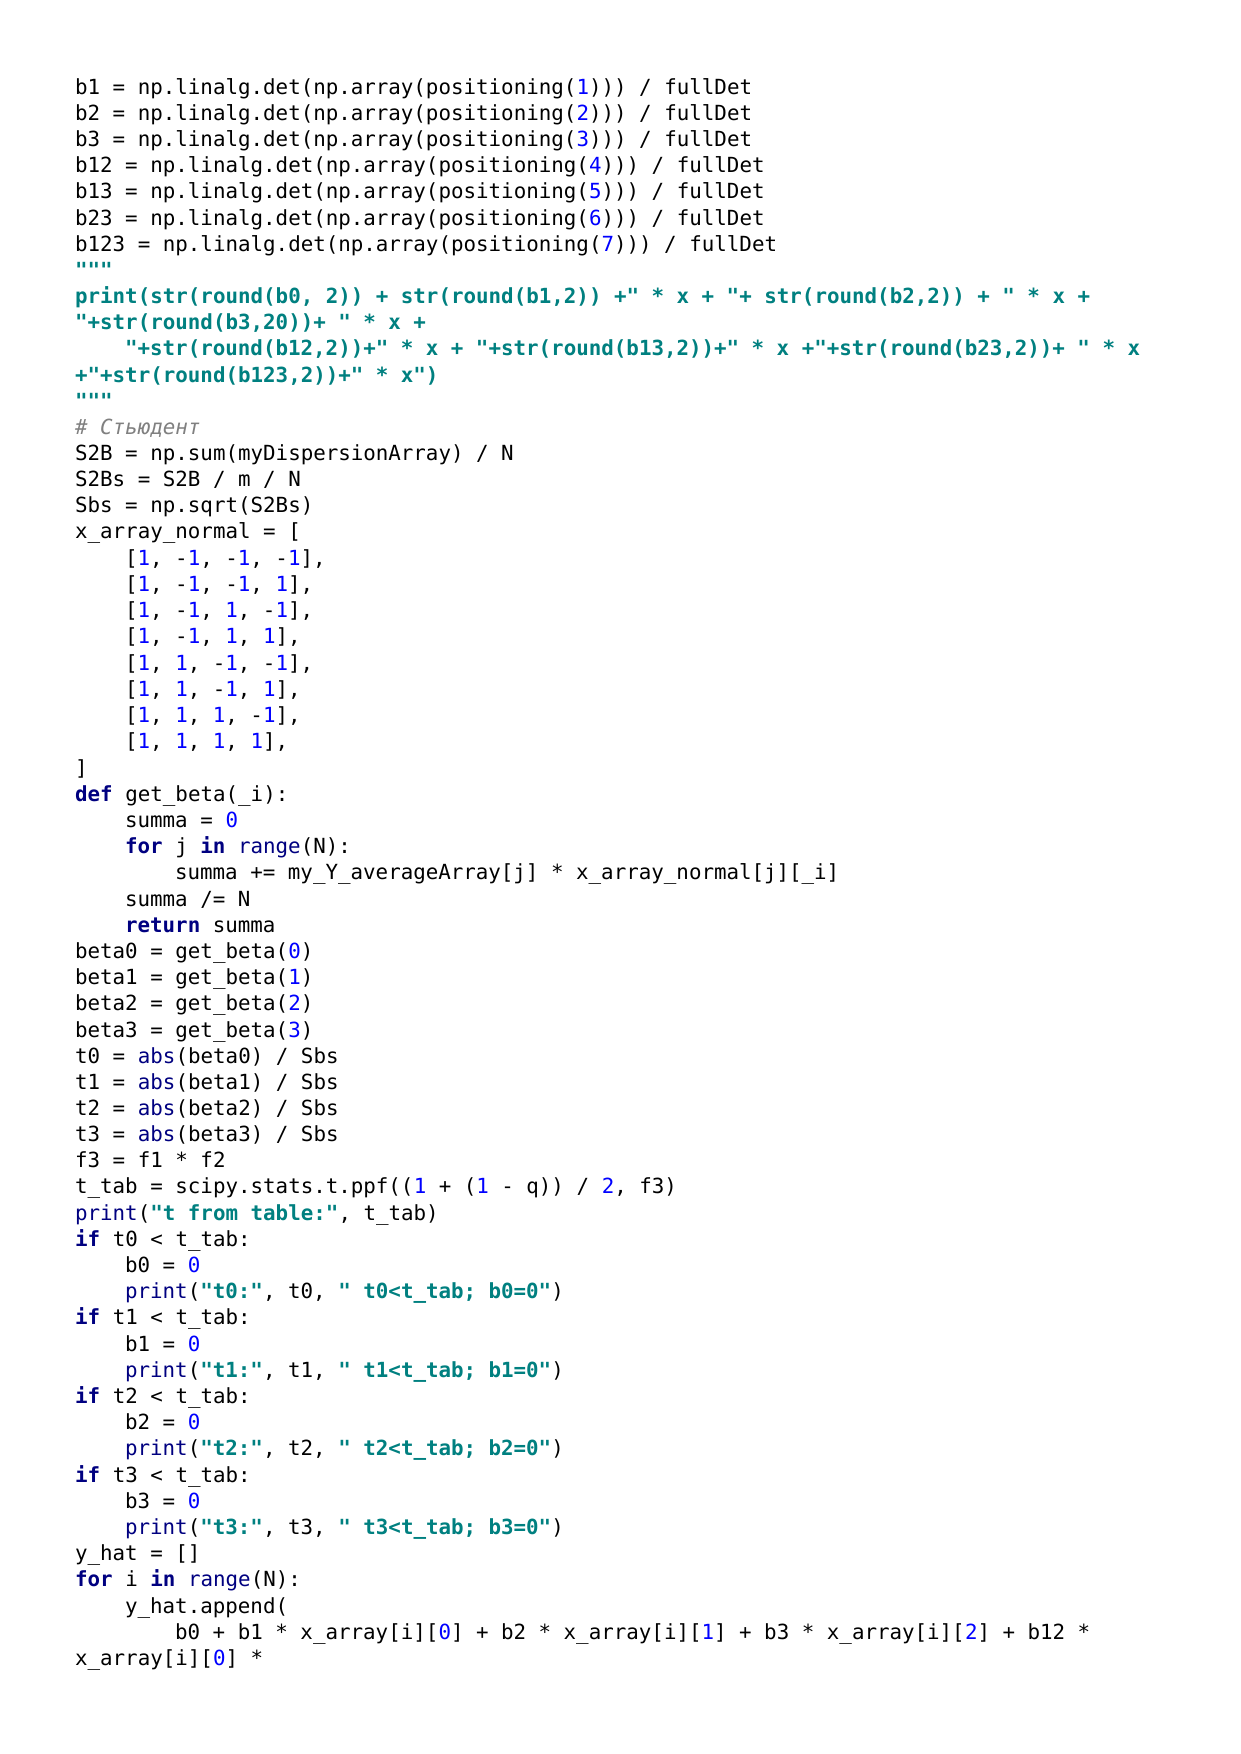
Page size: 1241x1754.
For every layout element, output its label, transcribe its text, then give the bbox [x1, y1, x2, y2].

text y_hat.append( [75, 1594, 1165, 1618]
text summa /= N [75, 887, 1165, 911]
text "+str(round(b12,2))+" * x + "+str(round(b13,2))+" * x +"+str(round(b23,2))+ " * x +"+str(round(b123,2))+" * x") [75, 336, 1165, 387]
text beta1 = get_beta(1) [75, 965, 1165, 989]
text b1 = 0 [75, 1332, 1165, 1356]
text [1, -1, 1, -1], [75, 598, 1165, 622]
text print("t from table:", t_tab) [75, 1201, 1165, 1225]
text beta3 = get_beta(3) [75, 1018, 1165, 1042]
text t3 = abs(beta3) / Sbs [75, 1122, 1165, 1146]
text summa = 0 [75, 808, 1165, 832]
text [1, -1, -1, 1], [75, 572, 1165, 596]
text print("t2:", t2, " t2<t_tab; b2=0") [75, 1436, 1165, 1461]
text if t0 < t_tab: [75, 1227, 1165, 1251]
text """ [75, 389, 1165, 413]
text b1 = np.linalg.det(np.array(positioning(1))) / fullDet [75, 75, 1165, 99]
text t2 = abs(beta2) / Sbs [75, 1096, 1165, 1120]
text if t2 < t_tab: [75, 1384, 1165, 1408]
text beta2 = get_beta(2) [75, 991, 1165, 1016]
text b0 + b1 * x_array[i][0] + b2 * x_array[i][1] + b3 * x_array[i][2] + b12 * x_array[i][0] * [75, 1620, 1165, 1670]
text """ [75, 258, 1165, 282]
text print("t3:", t3, " t3<t_tab; b3=0") [75, 1515, 1165, 1539]
text t1 = abs(beta1) / Sbs [75, 1070, 1165, 1094]
text b13 = np.linalg.det(np.array(positioning(5))) / fullDet [75, 179, 1165, 204]
text for i in range(N): [75, 1567, 1165, 1592]
text Sbs = np.sqrt(S2Bs) [75, 493, 1165, 518]
text [1, 1, 1, 1], [75, 729, 1165, 754]
text b0 = 0 [75, 1253, 1165, 1277]
text return summa [75, 913, 1165, 937]
text [1, 1, -1, -1], [75, 651, 1165, 675]
text summa += my_Y_averageArray[j] * x_array_normal[j][_i] [75, 860, 1165, 885]
text [1, 1, 1, -1], [75, 703, 1165, 727]
text t0 = abs(beta0) / Sbs [75, 1044, 1165, 1068]
text b3 = 0 [75, 1489, 1165, 1513]
text beta0 = get_beta(0) [75, 939, 1165, 963]
text b23 = np.linalg.det(np.array(positioning(6))) / fullDet [75, 206, 1165, 230]
text b123 = np.linalg.det(np.array(positioning(7))) / fullDet [75, 232, 1165, 256]
text def get_beta(_i): [75, 782, 1165, 806]
text f3 = f1 * f2 [75, 1148, 1165, 1173]
text print("t0:", t0, " t0<t_tab; b0=0") [75, 1279, 1165, 1303]
text if t3 < t_tab: [75, 1463, 1165, 1487]
text b2 = 0 [75, 1410, 1165, 1434]
text b3 = np.linalg.det(np.array(positioning(3))) / fullDet [75, 127, 1165, 152]
text x_array_normal = [ [75, 519, 1165, 544]
text ] [75, 756, 1165, 780]
text [1, 1, -1, 1], [75, 677, 1165, 701]
text [1, -1, -1, -1], [75, 546, 1165, 570]
text for j in range(N): [75, 834, 1165, 858]
text S2Bs = S2B / m / N [75, 467, 1165, 491]
text [1, -1, 1, 1], [75, 624, 1165, 649]
text b12 = np.linalg.det(np.array(positioning(4))) / fullDet [75, 153, 1165, 178]
text y_hat = [] [75, 1541, 1165, 1566]
text if t1 < t_tab: [75, 1305, 1165, 1330]
text print("t1:", t1, " t1<t_tab; b1=0") [75, 1358, 1165, 1382]
text S2B = np.sum(myDispersionArray) / N [75, 441, 1165, 465]
text t_tab = scipy.stats.t.ppf((1 + (1 - q)) / 2, f3) [75, 1174, 1165, 1199]
text print(str(round(b0, 2)) + str(round(b1,2)) +" * x + "+ str(round(b2,2)) + " * x + "+str(round(b3,20))+ " * x + [75, 284, 1165, 334]
text b2 = np.linalg.det(np.array(positioning(2))) / fullDet [75, 101, 1165, 125]
text # Стьюдент [75, 415, 1165, 439]
